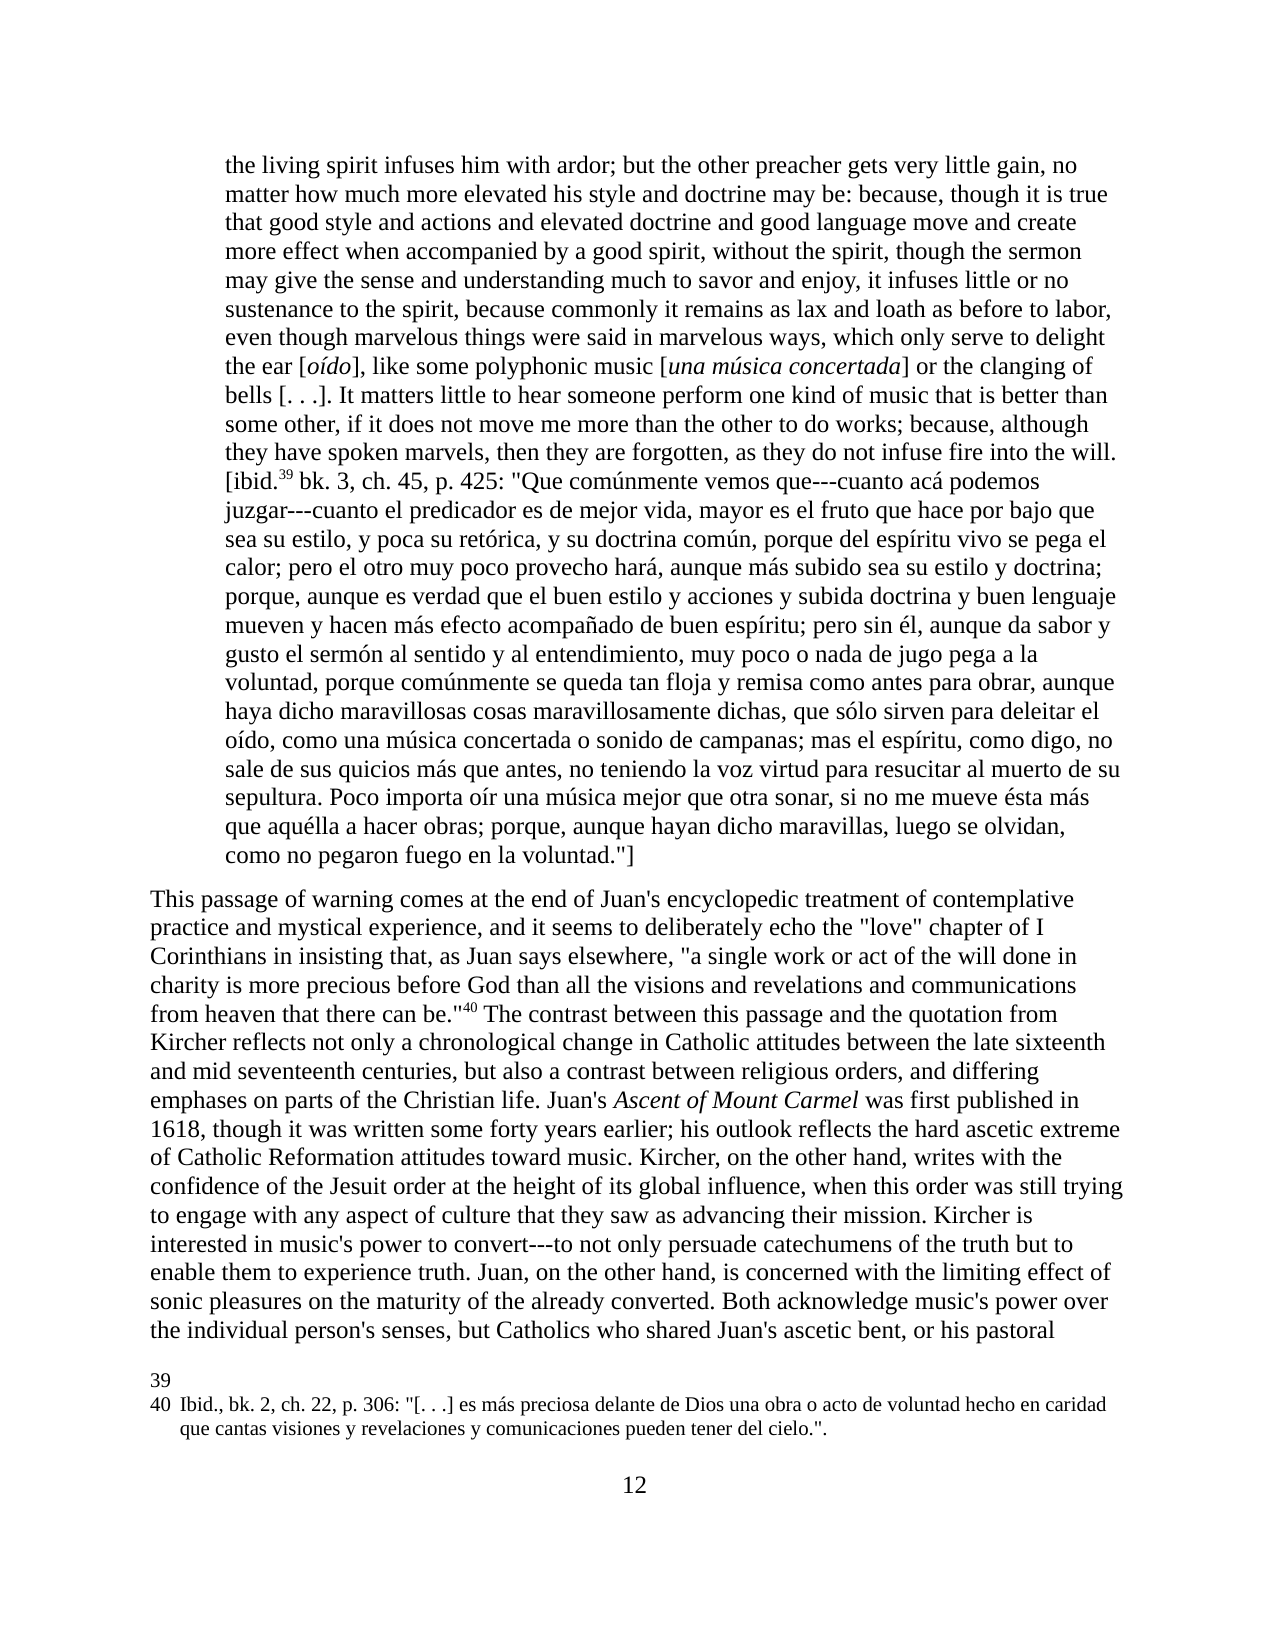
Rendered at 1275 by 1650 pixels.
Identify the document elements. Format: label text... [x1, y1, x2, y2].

text the living spirit infuses him with ardor; but the other preacher gets very little gain, no matter how much more elevated his style and doctrine may be: because, though it is true that good style and actions and elevated doctrine and good language move and create more effect when accompanied by a good spirit, without the spirit, though the sermon may give the sense and understanding much to savor and enjoy, it infuses little or no sustenance to the spirit, because commonly it remains as lax and loath as before to labor, even though marvelous things were said in marvelous ways, which only serve to delight the ear [oído], like some polyphonic music [una música concertada] or the clanging of bells [. . .]. It matters little to hear someone perform one kind of music that is better than some other, if it does not move me more than the other to do works; because, although they have spoken marvels, then they are forgotten, as they do not infuse fire into the will. [ibid. bk. 3, ch. 45, p. 425: "Que comúnmente vemos que---cuanto acá podemos juzgar---cuanto el predicador es de mejor vida, mayor es el fruto que hace por bajo que sea su estilo, y poca su retórica, y su doctrina común, porque del espíritu vivo se pega el calor; pero el otro muy poco provecho hará, aunque más subido sea su estilo y doctrina; porque, aunque es verdad que el buen estilo y acciones y subida doctrina y buen lenguaje mueven y hacen más efecto acompañado de buen espíritu; pero sin él, aunque da sabor y gusto el sermón al sentido y al entendimiento, muy poco o nada de jugo pega a la voluntad, porque comúnmente se queda tan floja y remisa como antes para obrar, aunque haya dicho maravillosas cosas maravillosamente dichas, que sólo sirven para deleitar el oído, como una música concertada o sonido de campanas; mas el espíritu, como digo, no sale de sus quicios más que antes, no teniendo la voz virtud para resucitar al muerto de su sepultura. Poco importa oír una música mejor que otra sonar, si no me mueve ésta más que aquélla a hacer obras; porque, aunque hayan dicho maravillas, luego se olvidan, como no pegaron fuego en la voluntad."] [225, 150, 1125, 869]
text This passage of warning comes at the end of Juan's encyclopedic treatment of contemplative practice and mystical experience, and it seems to deliberately echo the "love" chapter of I Corinthians in insisting that, as Juan says elsewhere, "a single work or act of the will done in charity is more precious before God than all the visions and revelations and communications from heaven that there can be." The contrast between this passage and the quotation from Kircher reflects not only a chronological change in Catholic attitudes between the late sixteenth and mid seventeenth centuries, but also a contrast between religious orders, and differing emphases on parts of the Christian life. Juan's Ascent of Mount Carmel was first published in 1618, though it was written some forty years earlier; his outlook reflects the hard ascetic extreme of Catholic Reformation attitudes toward music. Kircher, on the other hand, writes with the confidence of the Jesuit order at the height of its global influence, when this order was still trying to engage with any aspect of culture that they saw as advancing their mission. Kircher is interested in music's power to convert---to not only persuade catechumens of the truth but to enable them to experience truth. Juan, on the other hand, is concerned with the limiting effect of sonic pleasures on the maturity of the already converted. Both acknowledge music's power over the individual person's senses, but Catholics who shared Juan's ascetic bent, or his pastoral [150, 884, 1125, 1344]
text Ibid., bk. 2, ch. 22, p. 306: "[. . .] es más preciosa delante de Dios una obra o acto de voluntad hecho en caridad que cantas visiones y revelaciones y comunicaciones pueden tener del cielo.". [150, 1392, 1125, 1440]
